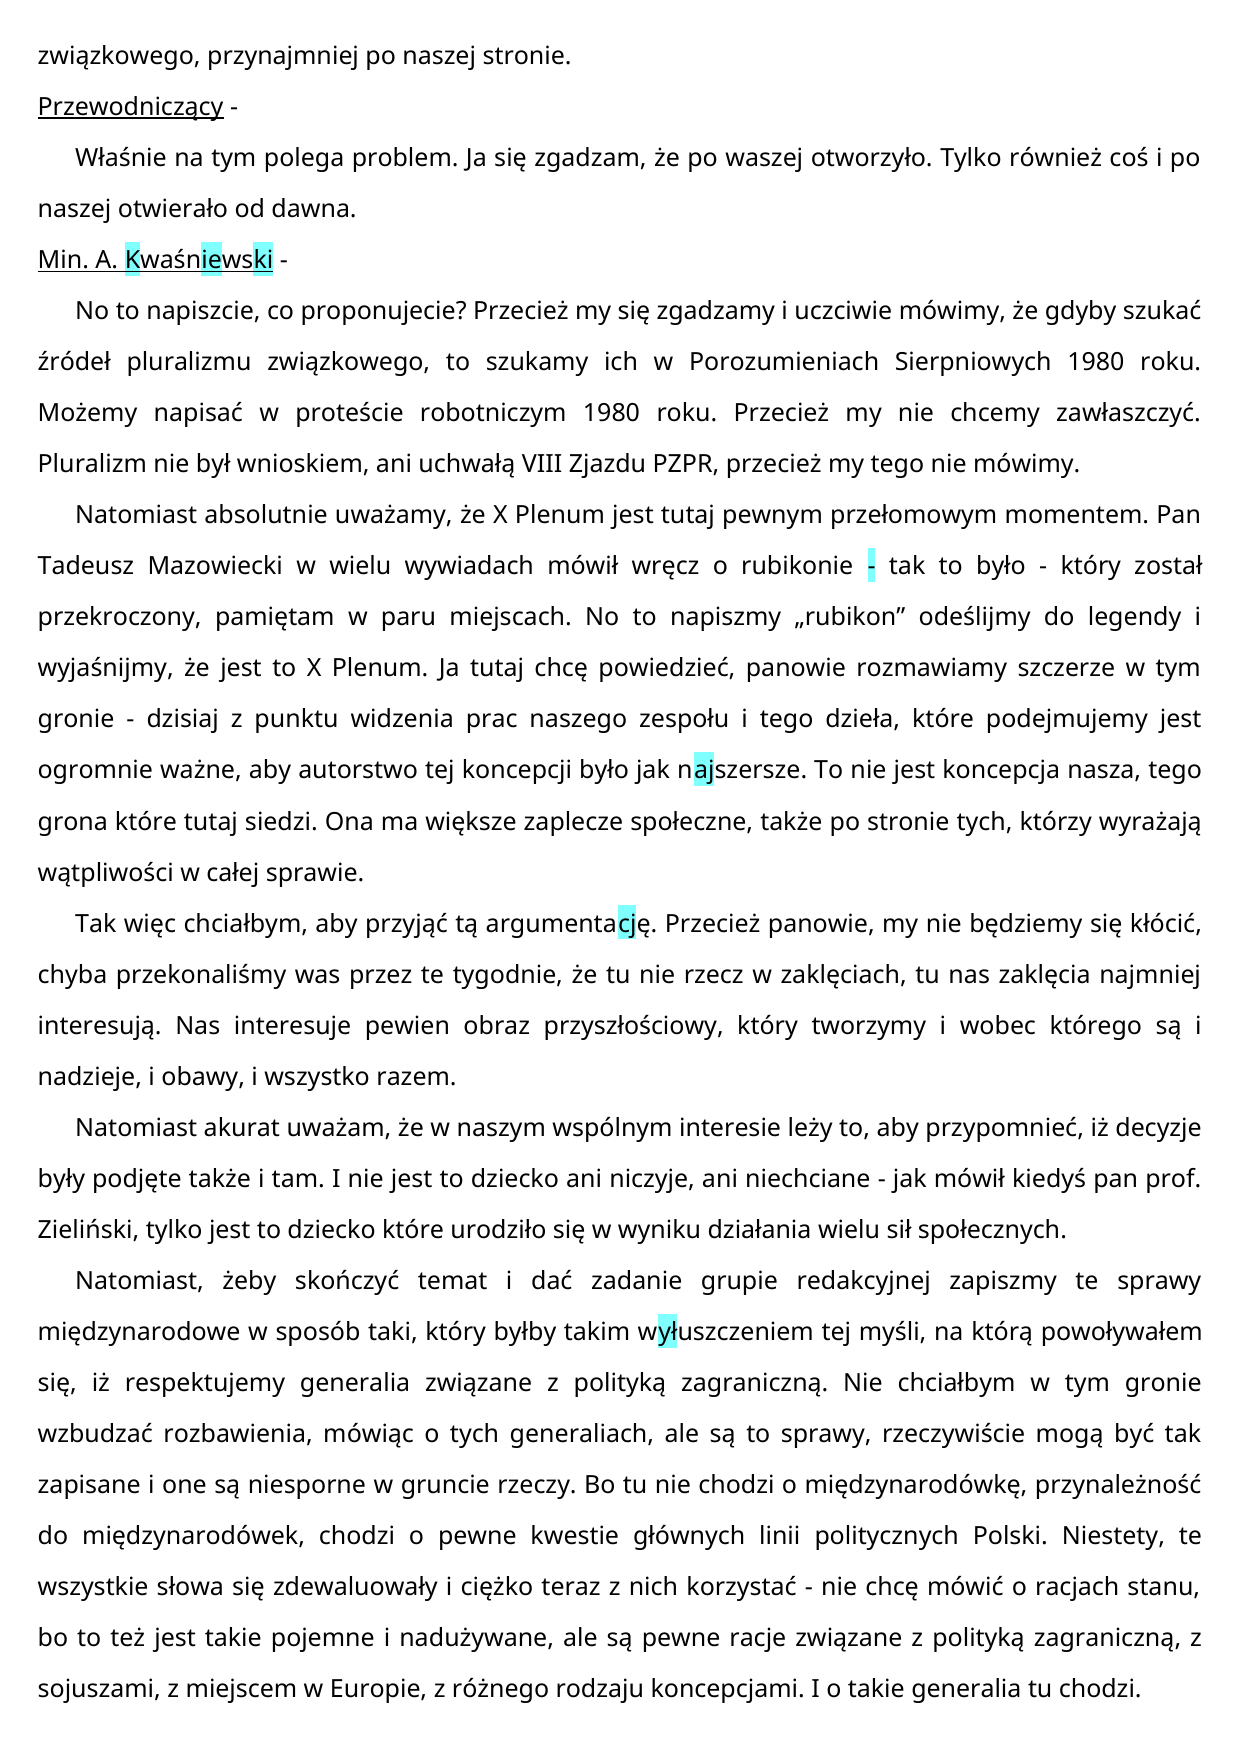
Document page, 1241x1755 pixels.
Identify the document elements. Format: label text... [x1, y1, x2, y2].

text Min. A. Kwaśniewski - [37, 242, 1203, 276]
text Natomiast, żeby skończyć temat i dać zadanie grupie redakcyjnej zapiszmy te sprawy międzynarodowe w sposób taki, który byłby takim wyłuszczeniem tej myśli, na którą powoływałem się, iż respektujemy generalia związane z polityką zagraniczną. Nie chciałbym w tym gronie wzbudzać rozbawienia, mówiąc o tych generaliach, ale są to sprawy, rzeczywiście mogą być tak zapisane i one są niesporne w gruncie rzeczy. Bo tu nie chodzi o międzynarodówkę, przynależność do międzynarodówek, chodzi o pewne kwestie głównych linii politycznych Polski. Niestety, te wszystkie słowa się zdewaluowały i ciężko teraz z nich korzystać - nie chcę mówić o racjach stanu, bo to też jest takie pojemne i nadużywane, ale są pewne racje związane z polityką zagraniczną, z sojuszami, z miejscem w Europie, z różnego rodzaju koncepcjami. I o takie generalia tu chodzi. [37, 1262, 1203, 1705]
text Przewodniczący - [37, 88, 1203, 123]
text Właśnie na tym polega problem. Ja się zgadzam, że po waszej otworzyło. Tylko również coś i po naszej otwierało od dawna. [37, 139, 1203, 225]
text Natomiast akurat uważam, że w naszym wspólnym interesie leży to, aby przypomnieć, iż decyzje były podjęte także i tam. I nie jest to dziecko ani niczyje, ani niechciane - jak mówił kiedyś pan prof. Zieliński, tylko jest to dziecko które urodziło się w wyniku działania wielu sił społecznych. [37, 1109, 1203, 1246]
text No to napiszcie, co proponujecie? Przecież my się zgadzamy i uczciwie mówimy, że gdyby szukać źródeł pluralizmu związkowego, to szukamy ich w Porozumieniach Sierpniowych 1980 roku. Możemy napisać w proteście robotniczym 1980 roku. Przecież my nie chcemy zawłaszczyć. Pluralizm nie był wnioskiem, ani uchwałą VIII Zjazdu PZPR, przecież my tego nie mówimy. [37, 293, 1203, 480]
text Natomiast absolutnie uważamy, że X Plenum jest tutaj pewnym przełomowym momentem. Pan Tadeusz Mazowiecki w wielu wywiadach mówił wręcz o rubikonie - tak to było - który został przekroczony, pamiętam w paru miejscach. No to napiszmy „rubikon” odeślijmy do legendy i wyjaśnijmy, że jest to X Plenum. Ja tutaj chcę powiedzieć, panowie rozmawiamy szczerze w tym gronie - dzisiaj z punktu widzenia prac naszego zespołu i tego dzieła, które podejmujemy jest ogromnie ważne, aby autorstwo tej koncepcji było jak najszersze. To nie jest koncepcja nasza, tego grona które tutaj siedzi. Ona ma większe zaplecze społeczne, także po stronie tych, którzy wyrażają wątpliwości w całej sprawie. [37, 497, 1203, 888]
text związkowego, przynajmniej po naszej stronie. [37, 37, 1203, 72]
text Tak więc chciałbym, aby przyjąć tą argumentację. Przecież panowie, my nie będziemy się kłócić, chyba przekonaliśmy was przez te tygodnie, że tu nie rzecz w zaklęciach, tu nas zaklęcia najmniej interesują. Nas interesuje pewien obraz przyszłościowy, który tworzymy i wobec którego są i nadzieje, i obawy, i wszystko razem. [37, 905, 1203, 1092]
